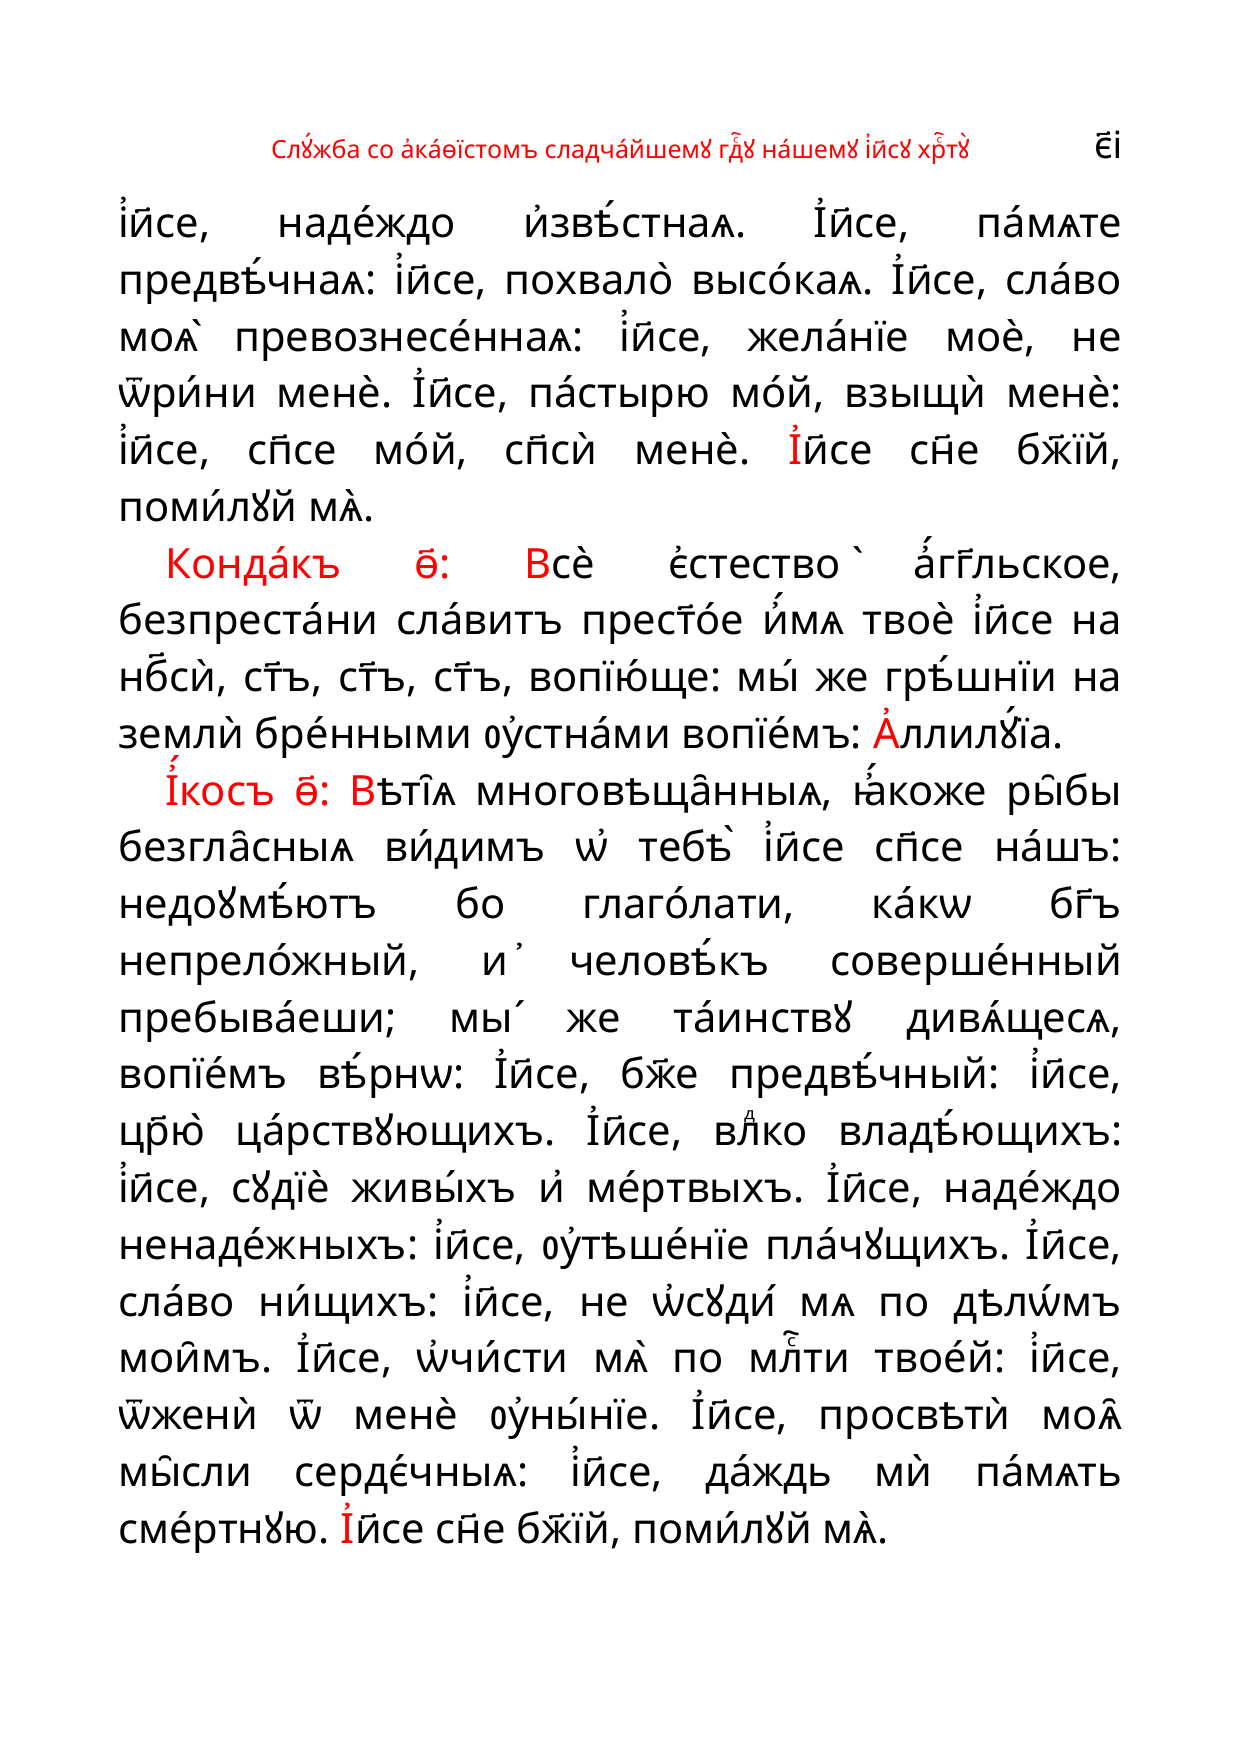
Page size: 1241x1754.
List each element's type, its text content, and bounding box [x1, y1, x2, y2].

text Конда́къ ѳ҃: Всѐ є҆стество̀ а҆́гг҃льское, безпреста́ни сла́витъ прест҃о́е и҆́мѧ твоѐ і҆и҃се на нб҃сѝ, ст҃ъ, ст҃ъ, ст҃ъ, вопїю́ще: мы́ же грѣ́шнїи на землѝ бре́нными ᲂу҆стна́ми вопїе́мъ: А҆ллилꙋ́їа. [118, 533, 1122, 761]
text І҆́косъ ѳ҃: Вѣті̑ѧ многовѣща̑нныѧ, ꙗ҆́коже ры̑бы безгла̑сныѧ ви́димъ ѡ҆ тебѣ̀ і҆и҃се сп҃се на́шъ: недоꙋмѣ́ютъ бо глаго́лати, ка́кѡ бг҃ъ непрело́жный, и҆ человѣ́къ соверше́нный пребыва́еши; мы́ же та́инствꙋ дивѧ́щесѧ, вопїе́мъ вѣ́рнѡ: І҆и҃се, бж҃е предвѣ́чный: і҆и҃се, цр҃ю̀ ца́рствꙋющихъ. І҆и҃се, влⷣко владѣ́ющихъ: і҆и҃се, сꙋдїѐ живы́хъ и҆ ме́ртвыхъ. І҆и҃се, наде́ждо ненаде́жныхъ: і҆и҃се, ᲂу҆тѣше́нїе пла́чꙋщихъ. І҆и҃се, сла́во ни́щихъ: і҆и҃се, не ѡ҆сꙋди́ мѧ по дѣлѡ́мъ мои̑мъ. І҆и҃се, ѡ҆чи́сти мѧ̀ по млⷭ҇ти твое́й: і҆и҃се, ѿженѝ ѿ менѐ ᲂу҆ны́нїе. І҆и҃се, просвѣтѝ моѧ̑ мы̑сли сердє́чныѧ: і҆и҃се, да́ждь мѝ па́мѧть сме́ртнꙋю. І҆и҃се сн҃е бж҃їй, поми́лꙋй мѧ̀. [118, 761, 1122, 1555]
text і҆и҃се, наде́ждо и҆звѣ́стнаѧ. І҆и҃се, па́мѧте предвѣ́чнаѧ: і҆и҃се, похвало̀ высо́каѧ. І҆и҃се, сла́во моѧ̀ превознесе́ннаѧ: і҆и҃се, жела́нїе моѐ, не ѿри́ни менѐ. І҆и҃се, па́стырю мо́й, взыщѝ менѐ: і҆и҃се, сп҃се мо́й, сп҃сѝ менѐ. І҆и҃се сн҃е бж҃їй, поми́лꙋй мѧ̀. [118, 193, 1122, 533]
